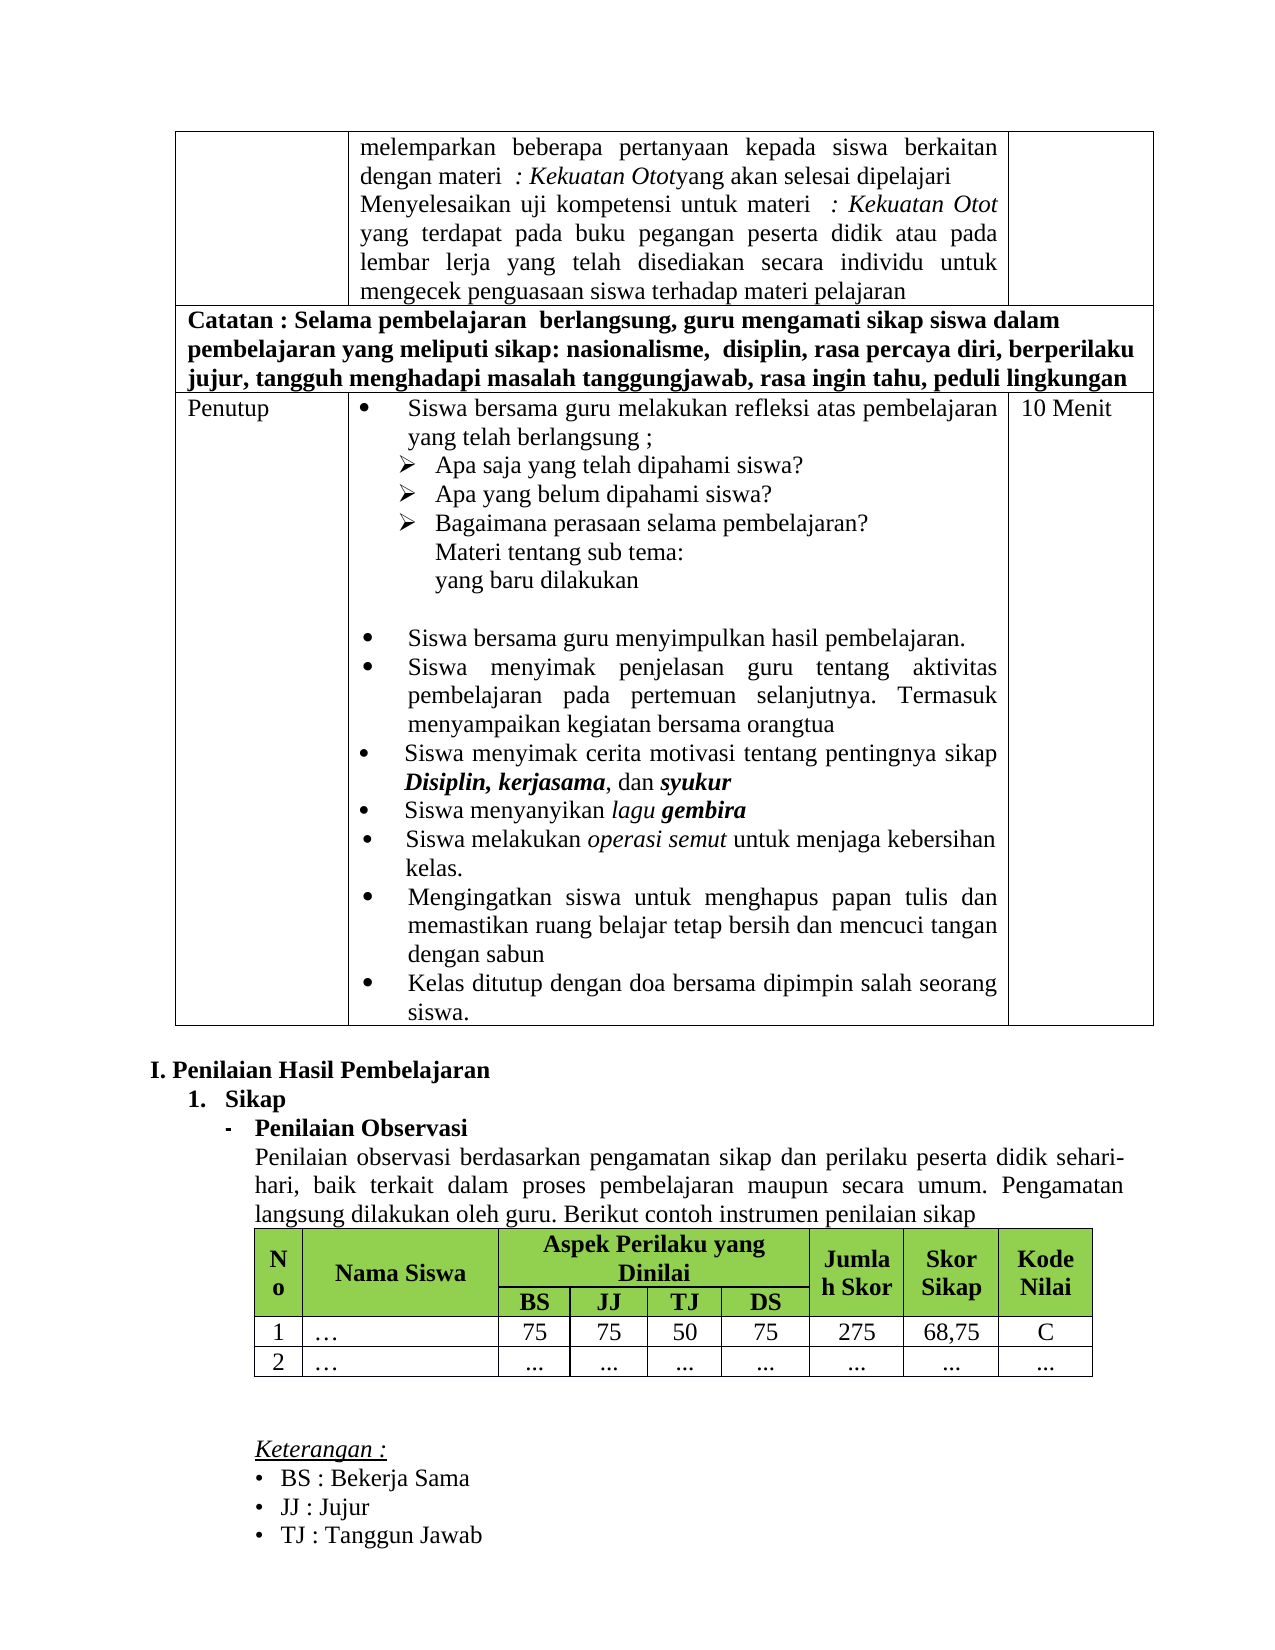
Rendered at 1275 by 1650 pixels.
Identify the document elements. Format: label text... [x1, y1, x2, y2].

table_header Nama Siswa [303, 1229, 498, 1316]
table_cell ... [999, 1347, 1092, 1376]
list • BS : Bekerja Sama [254, 1463, 1125, 1492]
list Keterangan : [254, 1434, 1125, 1463]
table_header No [255, 1229, 302, 1316]
list Penilaian observasi berdasarkan pengamatan sikap dan perilaku peserta didik sehari-hari, baik terkait dalam proses pembelajaran maupun secara umum. Pengamatan langsung dilakukan oleh guru. Berikut contoh instrumen penilaian sikap [254, 1142, 1125, 1228]
list Penilaian Observasi [225, 1113, 1125, 1142]
table_cell … [303, 1347, 498, 1376]
table_cell [176, 132, 348, 304]
table_cell ... [648, 1347, 721, 1376]
table_cell BS [499, 1288, 569, 1316]
table_cell Penutup [176, 393, 348, 1025]
list • TJ : Tanggun Jawab [254, 1521, 1125, 1549]
table_cell ... [810, 1347, 903, 1376]
table_cell TJ [648, 1288, 721, 1316]
table_cell 75 [722, 1317, 809, 1346]
table_cell 10 Menit [1009, 393, 1153, 1025]
table_cell ... [499, 1347, 569, 1376]
table_cell 275 [810, 1317, 903, 1346]
table_cell ... [722, 1347, 809, 1376]
table_header Jumlah Skor [810, 1229, 903, 1316]
list Sikap [187, 1084, 1125, 1113]
table_cell [1009, 132, 1153, 304]
table_cell 1 [255, 1317, 302, 1346]
table_header Aspek Perilaku yang Dinilai [499, 1229, 809, 1286]
table_cell JJ [571, 1288, 647, 1316]
table_cell … [303, 1317, 498, 1346]
table_cell 68,75 [904, 1317, 998, 1346]
table_cell Catatan : Selama pembelajaran berlangsung, guru mengamati sikap siswa dalam pembelajaran yang meliputi sikap: nasionalisme, disiplin, rasa percaya diri, berperilaku jujur, tangguh menghadapi masalah tanggungjawab, rasa ingin tahu, peduli lingkungan [176, 306, 1153, 392]
table_header Skor Sikap [904, 1229, 998, 1316]
list • JJ : Jujur [254, 1492, 1125, 1521]
table_cell DS [722, 1288, 809, 1316]
table_cell ... [571, 1347, 647, 1376]
table_cell melemparkan beberapa pertanyaan kepada siswa berkaitan dengan materi : Kekuatan Ototyang akan selesai dipelajari Menyelesaikan uji kompetensi untuk materi : Kekuatan Otot yang terdapat pada buku pegangan peserta didik atau pada lembar lerja yang telah disediakan secara individu untuk mengecek penguasaan siswa terhadap materi pelajaran [349, 132, 1008, 304]
table_cell 75 [571, 1317, 647, 1346]
table_cell ... [904, 1347, 998, 1376]
table_cell C [999, 1317, 1092, 1346]
table_cell Siswa bersama guru melakukan refleksi atas pembelajaran yang telah berlangsung ; Apa saja yang telah dipahami siswa? Apa yang belum dipahami siswa? Bagaimana perasaan selama pembelajaran? Materi tentang sub tema: yang baru dilakukan Siswa bersama guru menyimpulkan hasil pembelajaran. Siswa menyimak penjelasan guru tentang aktivitas pembelajaran pada pertemuan selanjutnya. Termasuk menyampaikan kegiatan bersama orangtua Siswa menyimak cerita motivasi tentang pentingnya sikap Disiplin, kerjasama, dan syukur Siswa menyanyikan lagu gembira Siswa melakukan operasi semut untuk menjaga kebersihan kelas. Mengingatkan siswa untuk menghapus papan tulis dan memastikan ruang belajar tetap bersih dan mencuci tangan dengan sabun Kelas ditutup dengan doa bersama dipimpin salah seorang siswa. [349, 393, 1008, 1025]
table_cell 75 [499, 1317, 569, 1346]
list I. Penilaian Hasil Pembelajaran [150, 1055, 1125, 1084]
table_header Kode Nilai [999, 1229, 1092, 1316]
table_cell 50 [648, 1317, 721, 1346]
table_cell 2 [255, 1347, 302, 1376]
